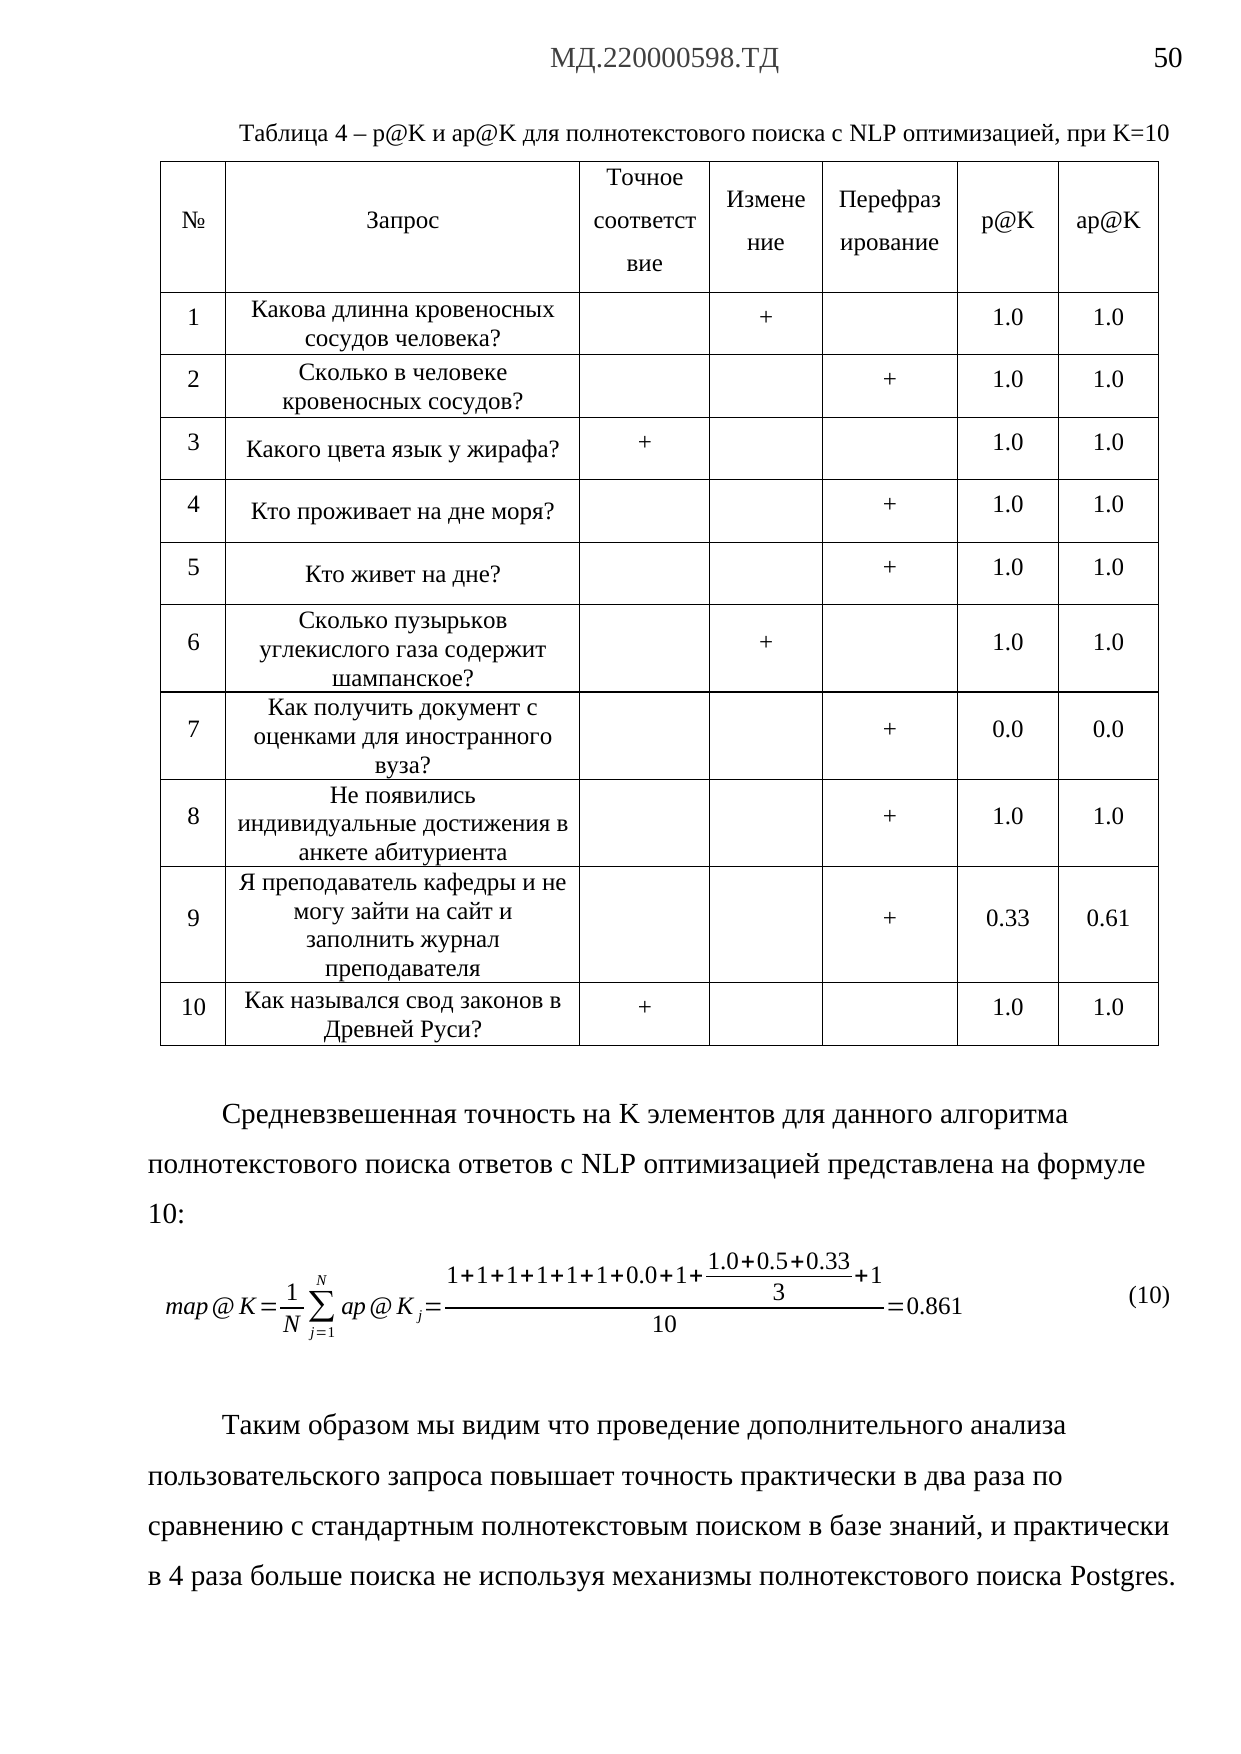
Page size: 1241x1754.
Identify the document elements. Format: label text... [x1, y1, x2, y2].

table_cell 1.0 [958, 418, 1058, 479]
table_cell 1.0 [1059, 605, 1158, 691]
table_cell 9 [161, 867, 225, 982]
table_cell [710, 418, 822, 479]
table_cell + [823, 355, 957, 417]
table_cell Как получить документ с оценками для иностранного вуза? [226, 693, 579, 779]
table_cell [580, 780, 709, 866]
table_cell Не появились индивидуальные достижения в анкете абитуриента [226, 780, 579, 866]
table_cell [823, 605, 957, 691]
table_header Перефразирование [823, 162, 957, 292]
table_cell Какого цвета язык у жирафа? [226, 418, 579, 479]
table_cell [710, 543, 822, 604]
table_cell [823, 983, 957, 1044]
table_cell + [823, 543, 957, 604]
table_cell 0.0 [958, 693, 1058, 779]
table_cell 1.0 [958, 293, 1058, 354]
table_cell [580, 605, 709, 691]
table_cell + [823, 780, 957, 866]
table_cell [710, 480, 822, 542]
table_header Точное соответствие [580, 162, 709, 292]
table_cell 1.0 [1059, 355, 1158, 417]
table_cell 1.0 [1059, 418, 1158, 479]
table_cell Кто живет на дне? [226, 543, 579, 604]
table_cell 1.0 [1059, 480, 1158, 542]
table_cell [580, 293, 709, 354]
table_cell + [823, 693, 957, 779]
table_cell Какова длинна кровеносных сосудов человека? [226, 293, 579, 354]
table_header Запрос [226, 162, 579, 292]
table_header p@K [958, 162, 1058, 292]
table_cell [580, 480, 709, 542]
table_header ap@K [1059, 162, 1158, 292]
table_cell [580, 693, 709, 779]
table_cell 1.0 [1059, 780, 1158, 866]
table_header [148, 1247, 1029, 1357]
table_cell [823, 418, 957, 479]
text Таким образом мы видим что проведение дополнительного анализа пользовательского запроса повышает точность практически в два раза по сравнению с стандартным полнотекстовым поиском в базе знаний, и практически в 4 раза больше поиска не используя механизмы полнотекстового поиска Postgres. [148, 1407, 1181, 1592]
table_cell + [580, 418, 709, 479]
table_header Изменение [710, 162, 822, 292]
table_cell [580, 543, 709, 604]
table_cell [710, 355, 822, 417]
table_cell 1.0 [1059, 983, 1158, 1044]
table_cell 1.0 [1059, 543, 1158, 604]
table_cell 1.0 [958, 605, 1058, 691]
table_cell 1 [161, 293, 225, 354]
table_cell 0.33 [958, 867, 1058, 982]
table_header № [161, 162, 225, 292]
table_cell 8 [161, 780, 225, 866]
table_cell Как назывался свод законов в Древней Руси? [226, 983, 579, 1044]
table_cell + [710, 293, 822, 354]
table_cell + [823, 867, 957, 982]
table_cell [710, 983, 822, 1044]
table_cell 5 [161, 543, 225, 604]
table_cell 1.0 [958, 780, 1058, 866]
table_cell [710, 780, 822, 866]
table_cell + [710, 605, 822, 691]
table_cell 0.61 [1059, 867, 1158, 982]
table_cell 1.0 [958, 480, 1058, 542]
table_cell Сколько в человеке кровеносных сосудов? [226, 355, 579, 417]
text Таблица 4 – p@K и ap@K для полнотекстового поиска с NLP оптимизацией, при K=10 [218, 118, 1169, 147]
table_cell [580, 867, 709, 982]
table_cell 4 [161, 480, 225, 542]
table_cell [710, 693, 822, 779]
table_cell 1.0 [958, 355, 1058, 417]
table_cell 3 [161, 418, 225, 479]
text Средневзвешенная точность на K элементов для данного алгоритма полнотекстового поиска ответов с NLP оптимизацией представлена на формуле 10: [148, 1096, 1181, 1230]
table_cell 1.0 [1059, 293, 1158, 354]
table_cell Кто проживает на дне моря? [226, 480, 579, 542]
table_cell 1.0 [958, 543, 1058, 604]
table_cell + [823, 480, 957, 542]
table_header (10) [1029, 1247, 1181, 1357]
table_cell [580, 355, 709, 417]
table_cell [710, 867, 822, 982]
table_cell 1.0 [958, 983, 1058, 1044]
table_cell 7 [161, 693, 225, 779]
table_cell 10 [161, 983, 225, 1044]
table_cell 0.0 [1059, 693, 1158, 779]
table_cell 2 [161, 355, 225, 417]
table_cell + [580, 983, 709, 1044]
table_cell [823, 293, 957, 354]
table_cell Я преподаватель кафедры и не могу зайти на сайт и заполнить журнал преподавателя [226, 867, 579, 982]
table_cell Сколько пузырьков углекислого газа содержит шампанское? [226, 605, 579, 691]
table_cell 6 [161, 605, 225, 691]
